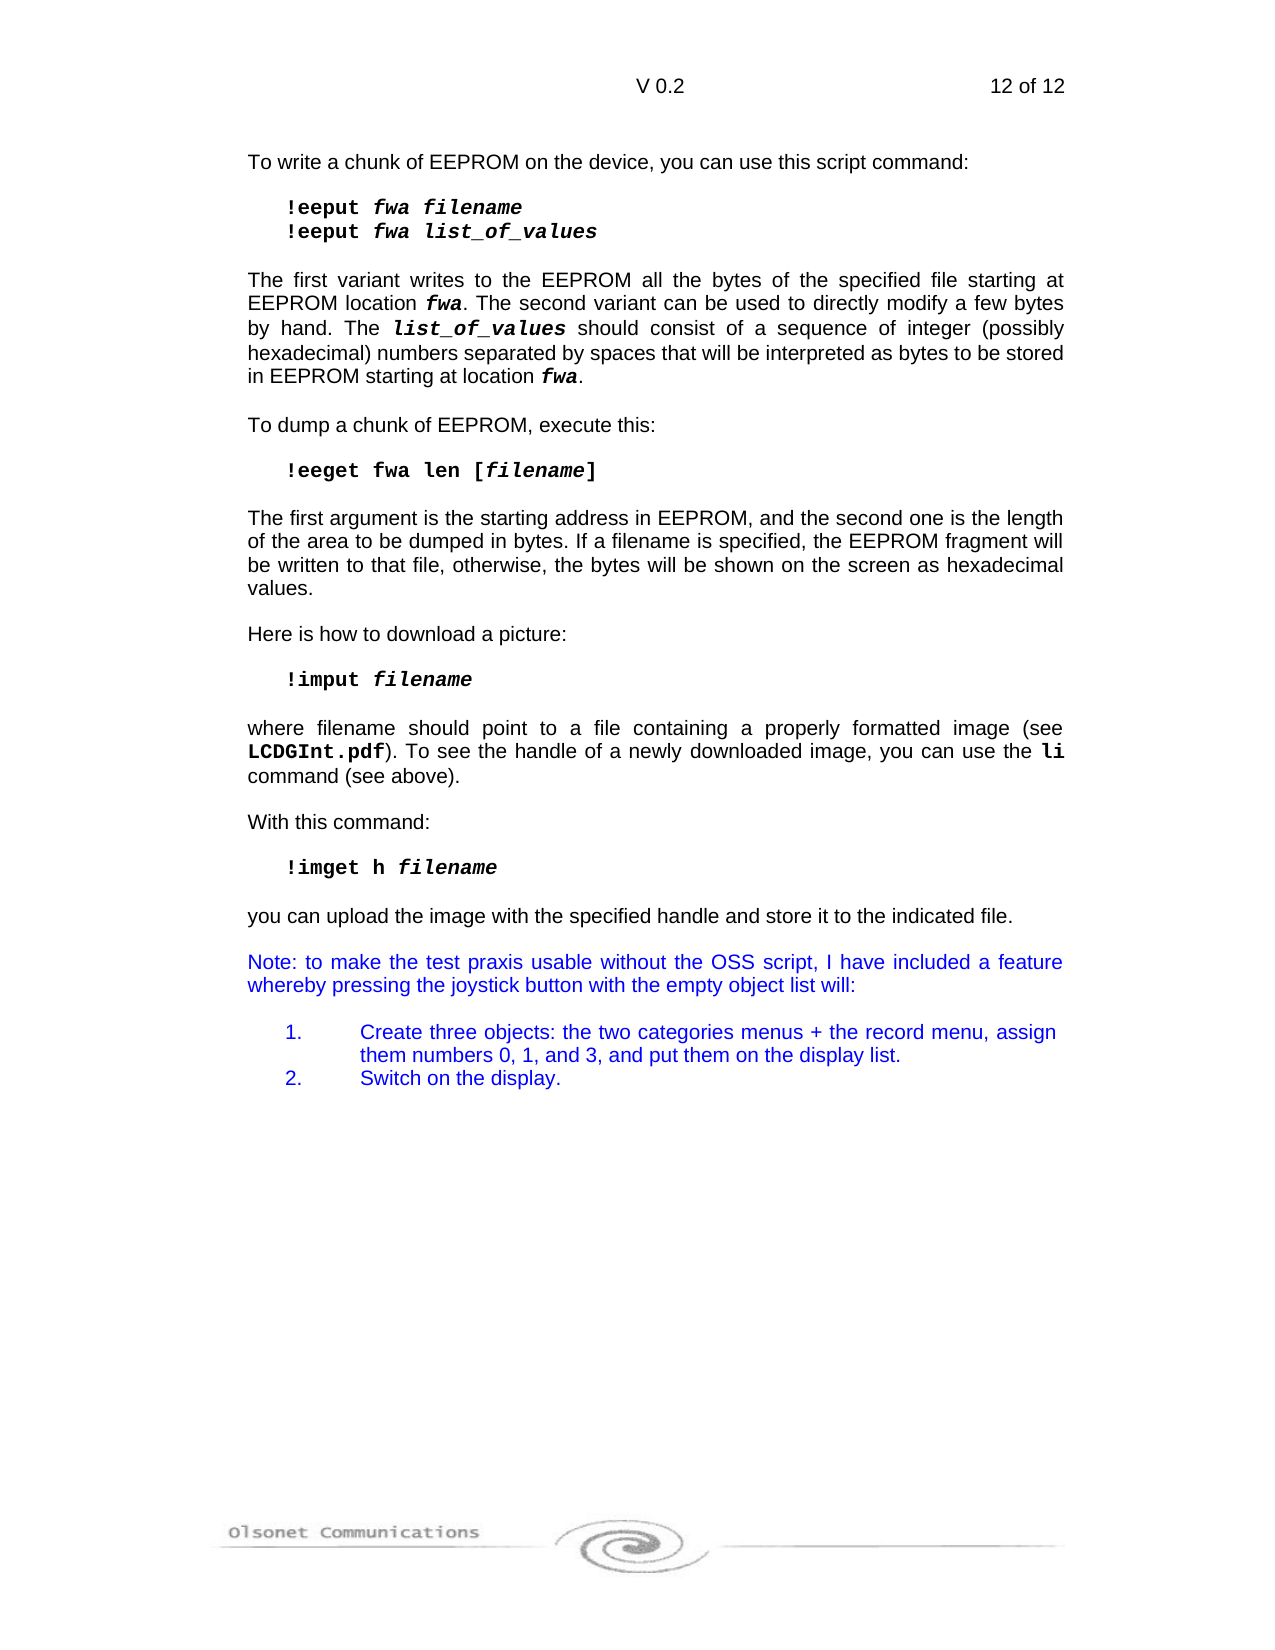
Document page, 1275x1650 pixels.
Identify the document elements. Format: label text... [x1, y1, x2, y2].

text !eeput fwa list_of_values [285, 221, 1065, 245]
text The first argument is the starting address in EEPROM, and the second one is the length of the area to be dumped in bytes. If a filename is specified, the EEPROM fragment will be written to that file, otherwise, the bytes will be shown on the screen as hexadecimal values. [247, 507, 1065, 599]
text !eeget fwa len [filename] [285, 460, 1065, 483]
text To write a chunk of EEPROM on the device, you can use this script command: [247, 151, 1065, 174]
text Here is how to download a picture: [247, 623, 1065, 646]
picture [210, 1504, 1065, 1596]
text you can upload the image with the specified handle and store it to the indicated file. [247, 904, 1065, 927]
text !eeput fwa filename [285, 197, 1065, 221]
text !imget h filename [285, 857, 1065, 881]
text where filename should point to a file containing a properly formatted image (see LCDGInt.pdf). To see the handle of a newly downloaded image, you can use the li command (see above). [247, 716, 1065, 788]
text To dump a chunk of EEPROM, execute this: [247, 413, 1065, 437]
text With this command: [247, 811, 1065, 834]
text !imput filename [285, 669, 1065, 693]
list Switch on the display. [285, 1067, 1065, 1090]
list Create three objects: the two categories menus + the record menu, assign them numbers 0, 1, and 3, and put them on the display list. [285, 1020, 1065, 1067]
text The first variant writes to the EEPROM all the bytes of the specified file starting at EEPROM location fwa. The second variant can be used to directly modify a few bytes by hand. The list_of_values should consist of a sequence of integer (possibly hexadecimal) numbers separated by spaces that will be interpreted as bytes to be stored in EEPROM starting at location fwa. [247, 268, 1065, 390]
text Note: to make the test praxis usable without the OSS script, I have included a feature whereby pressing the joystick button with the empty object list will: [247, 951, 1065, 997]
